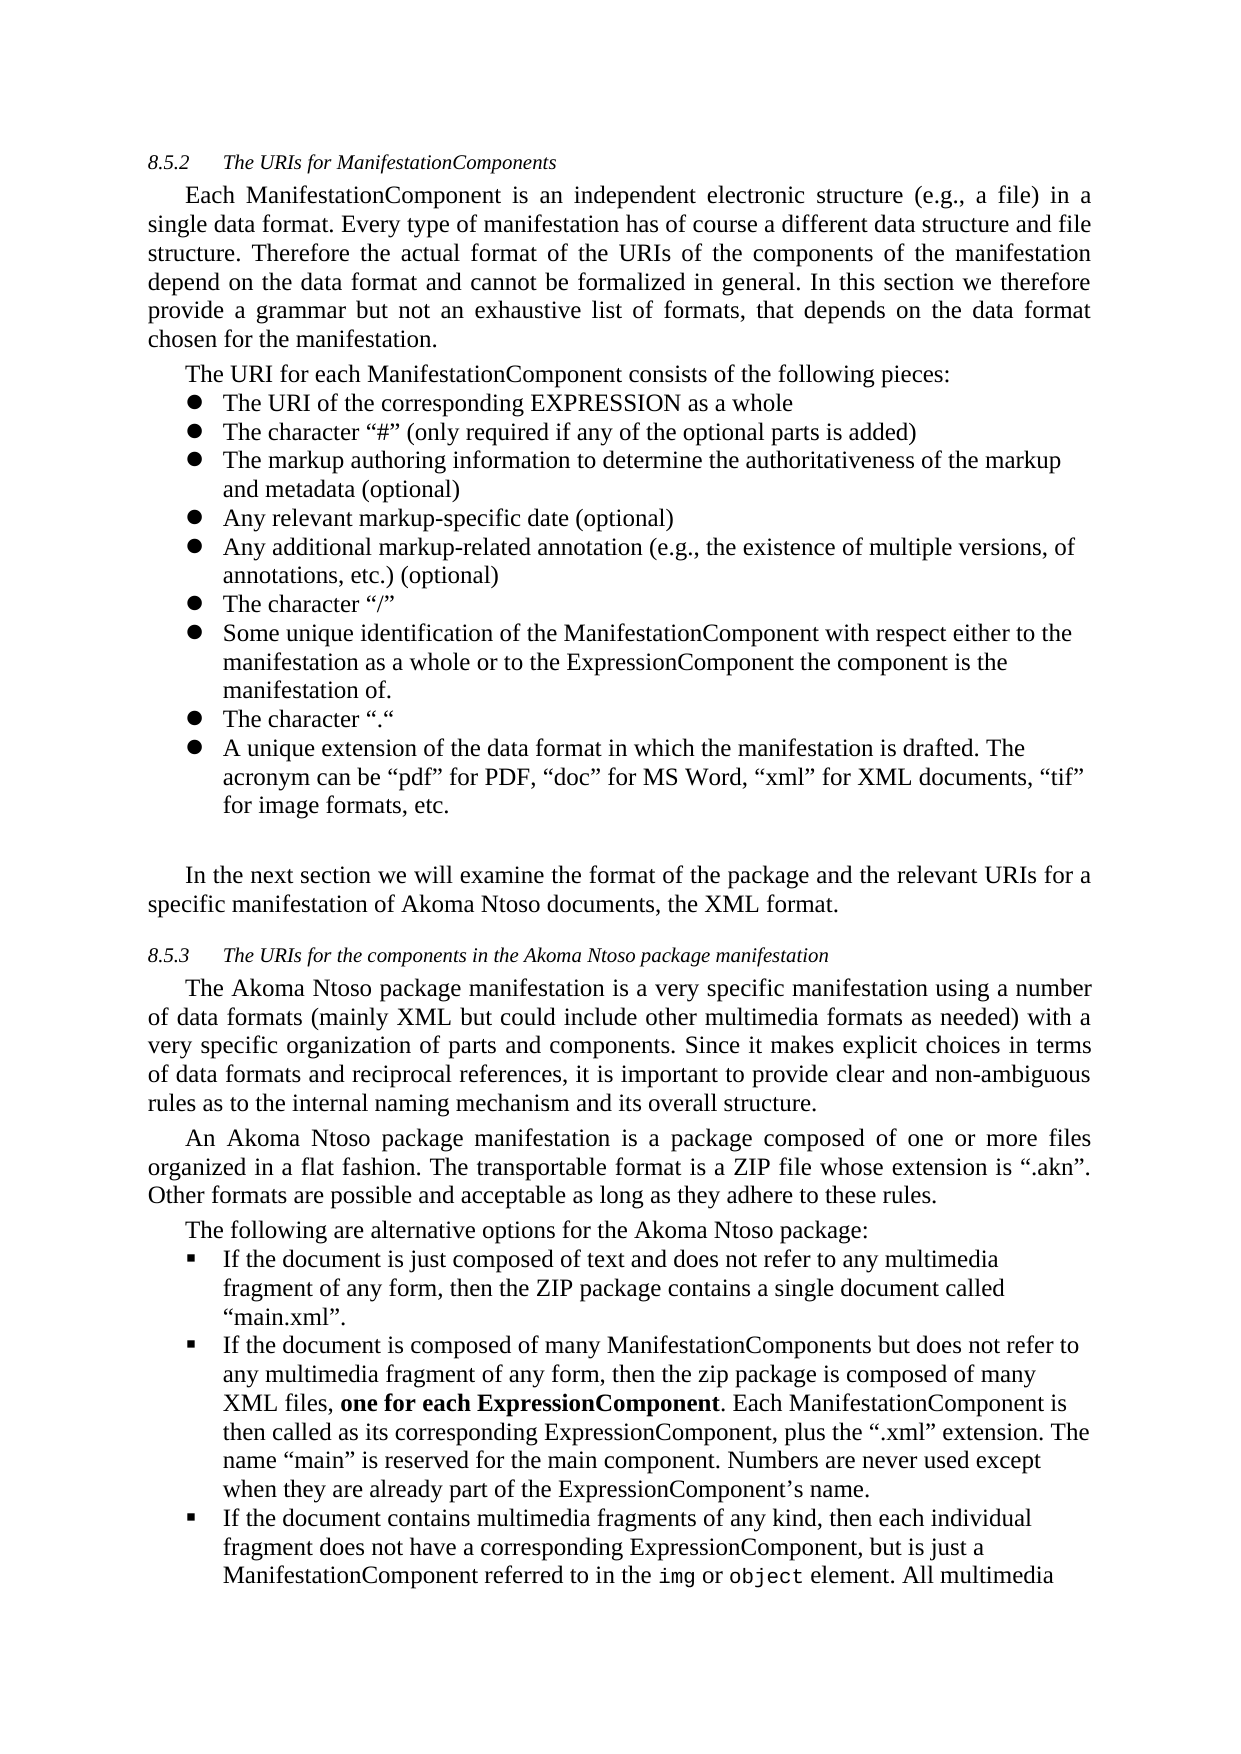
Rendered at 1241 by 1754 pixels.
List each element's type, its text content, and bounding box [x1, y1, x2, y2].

list The markup authoring information to determine the authoritativeness of the markup and metadata (optional) [185, 445, 1092, 503]
list Any additional markup-related annotation (e.g., the existence of multiple versions, of annotations, etc.) (optional) [185, 532, 1092, 589]
list If the document is just composed of text and does not refer to any multimedia fragment of any form, then the ZIP package contains a single document called “main.xml”. [185, 1244, 1092, 1331]
list Some unique identification of the ManifestationComponent with respect either to the manifestation as a whole or to the ExpressionComponent the component is the manifestation of. [185, 618, 1092, 704]
list Any relevant markup-specific date (optional) [185, 503, 1092, 532]
list The URI of the corresponding EXPRESSION as a whole [185, 388, 1092, 417]
subtitle The URIs for ManifestationComponents [148, 150, 1092, 174]
text The following are alternative options for the Akoma Ntoso package: [148, 1216, 1092, 1244]
text In the next section we will examine the format of the package and the relevant URIs for a specific manifestation of Akoma Ntoso documents, the XML format. [148, 860, 1092, 918]
text An Akoma Ntoso package manifestation is a package composed of one or more files organized in a flat fashion. The transportable format is a ZIP file whose extension is “.akn”. Other formats are possible and acceptable as long as they adhere to these rules. [148, 1123, 1092, 1209]
text The Akoma Ntoso package manifestation is a very specific manifestation using a number of data formats (mainly XML but could include other multimedia formats as needed) with a very specific organization of parts and components. Since it makes explicit choices in terms of data formats and reciprocal references, it is important to provide clear and non-ambiguous rules as to the internal naming mechanism and its overall structure. [148, 973, 1092, 1117]
subtitle The URIs for the components in the Akoma Ntoso package manifestation [148, 943, 1092, 967]
list The character “#” (only required if any of the optional parts is added) [185, 417, 1092, 445]
text The URI for each ManifestationComponent consists of the following pieces: [148, 359, 1092, 388]
list The character “/” [185, 589, 1092, 618]
text Each ManifestationComponent is an independent electronic structure (e.g., a file) in a single data format. Every type of manifestation has of course a different data structure and file structure. Therefore the actual format of the URIs of the components of the manifestation depend on the data format and cannot be formalized in general. In this section we therefore provide a grammar but not an exhaustive list of formats, that depends on the data format chosen for the manifestation. [148, 180, 1092, 353]
list The character “.“ [185, 704, 1092, 733]
list If the document is composed of many ManifestationComponents but does not refer to any multimedia fragment of any form, then the zip package is composed of many XML files, one for each ExpressionComponent. Each ManifestationComponent is then called as its corresponding ExpressionComponent, plus the “.xml” extension. The name “main” is reserved for the main component. Numbers are never used except when they are already part of the ExpressionComponent’s name. [185, 1331, 1092, 1503]
list A unique extension of the data format in which the manifestation is drafted. The acronym can be “pdf” for PDF, “doc” for MS Word, “xml” for XML documents, “tif” for image formats, etc. [185, 733, 1092, 819]
list If the document contains multimedia fragments of any kind, then each individual fragment does not have a corresponding ExpressionComponent, but is just a ManifestationComponent referred to in the img or object element. All multimedia [185, 1503, 1092, 1590]
